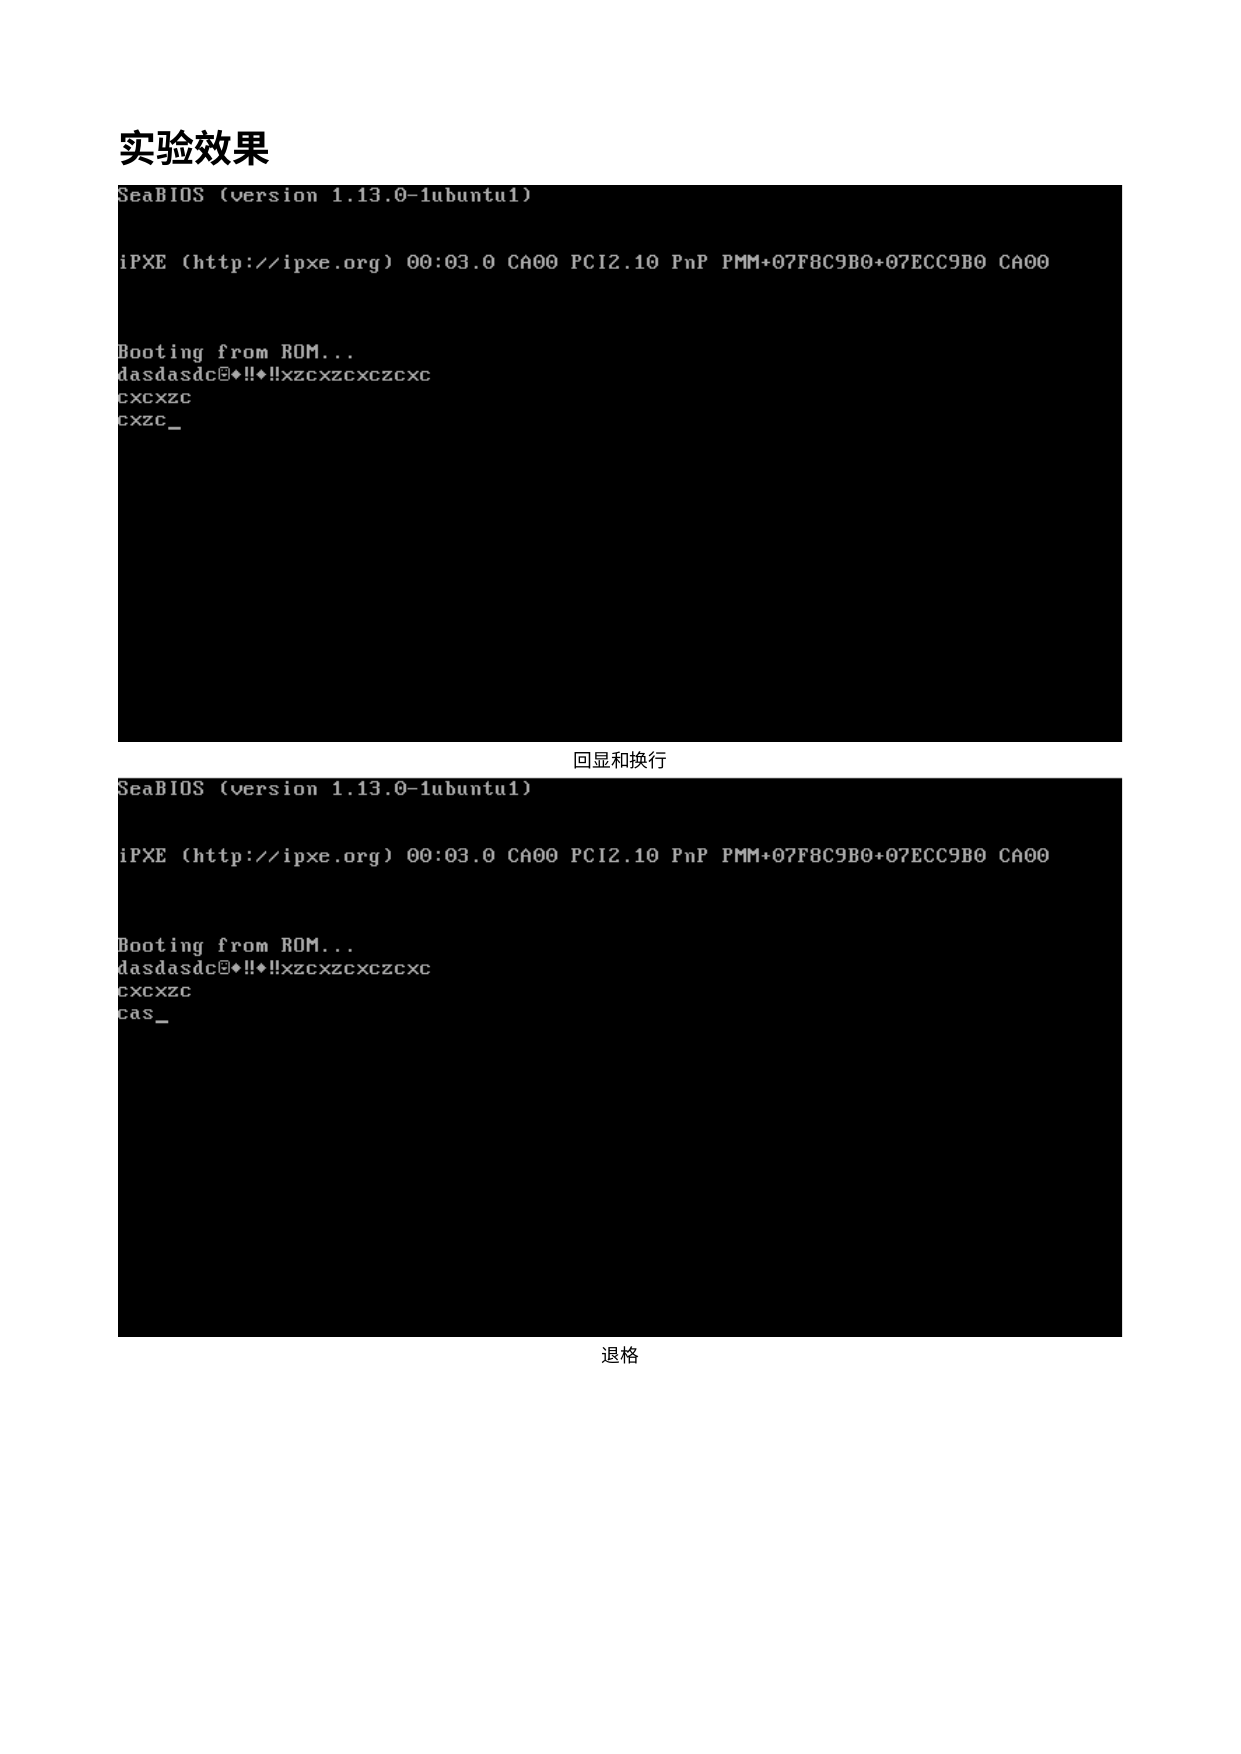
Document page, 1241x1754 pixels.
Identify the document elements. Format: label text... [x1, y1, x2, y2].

text 回显和换行 [118, 742, 1122, 773]
picture [118, 185, 1123, 742]
picture [118, 777, 1123, 1337]
text 退格 [118, 1337, 1122, 1368]
subtitle 实验效果 [118, 118, 1122, 173]
